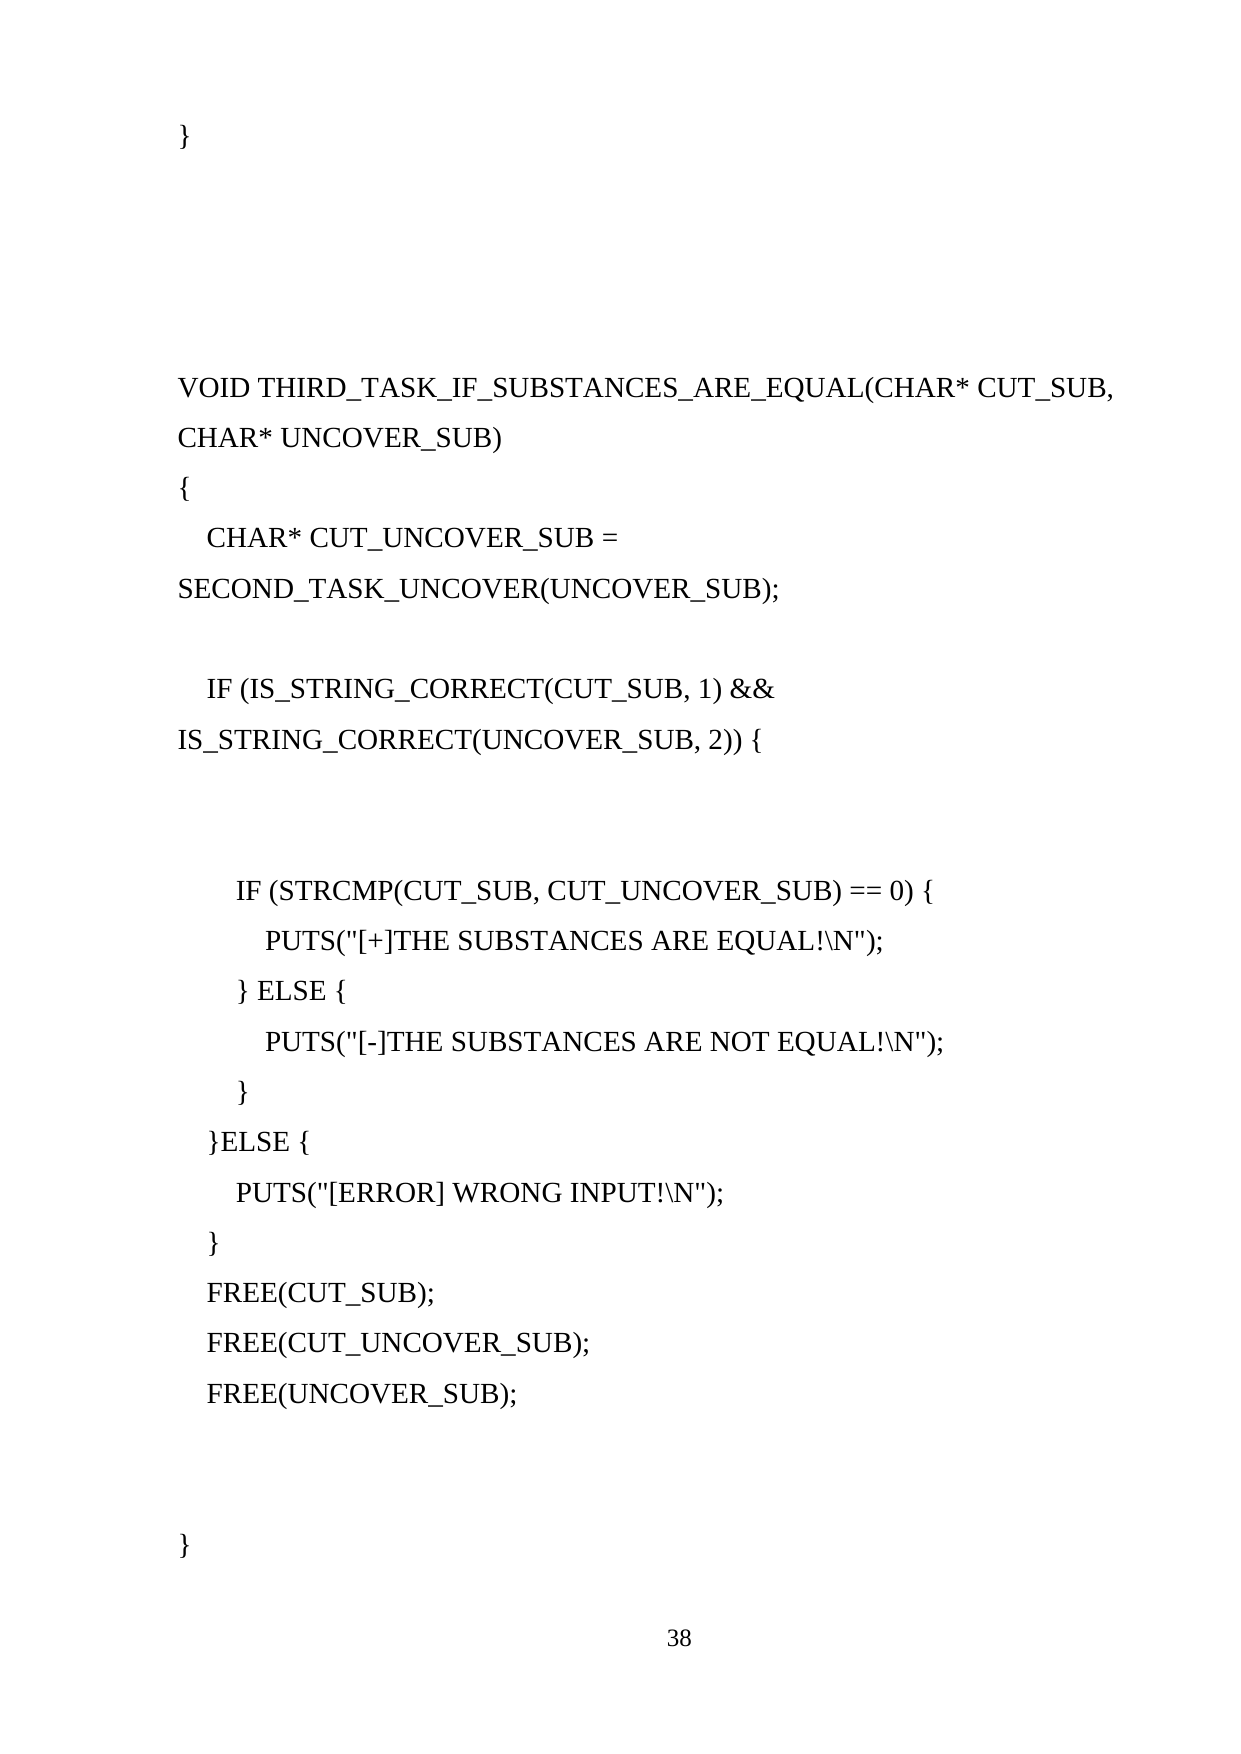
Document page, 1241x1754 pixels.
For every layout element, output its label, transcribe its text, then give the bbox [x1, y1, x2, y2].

text puts("[-]The substances are NOT equal!\n"); [177, 1024, 1181, 1057]
text } [177, 1527, 1181, 1560]
text free(uncover_sub); [177, 1376, 1181, 1409]
text void third_task_if_substances_are_equal(char* cut_sub, char* uncover_sub) [177, 370, 1181, 453]
text free(cut_uncover_sub); [177, 1326, 1181, 1359]
text } else { [177, 973, 1181, 1007]
text }else { [177, 1124, 1181, 1158]
text puts("[+]The substances are equal!\n"); [177, 923, 1181, 957]
text if (is_string_correct(cut_sub, 1) && is_string_correct(uncover_sub, 2)) { [177, 672, 1181, 755]
text } [177, 1225, 1181, 1258]
text } [177, 1074, 1181, 1108]
text puts("[ERROR] Wrong input!\n"); [177, 1175, 1181, 1208]
text char* cut_uncover_sub = second_task_uncover(uncover_sub); [177, 521, 1181, 604]
text } [177, 118, 1181, 152]
text free(cut_sub); [177, 1275, 1181, 1309]
text { [177, 470, 1181, 504]
text if (strcmp(cut_sub, cut_uncover_sub) == 0) { [177, 873, 1181, 906]
